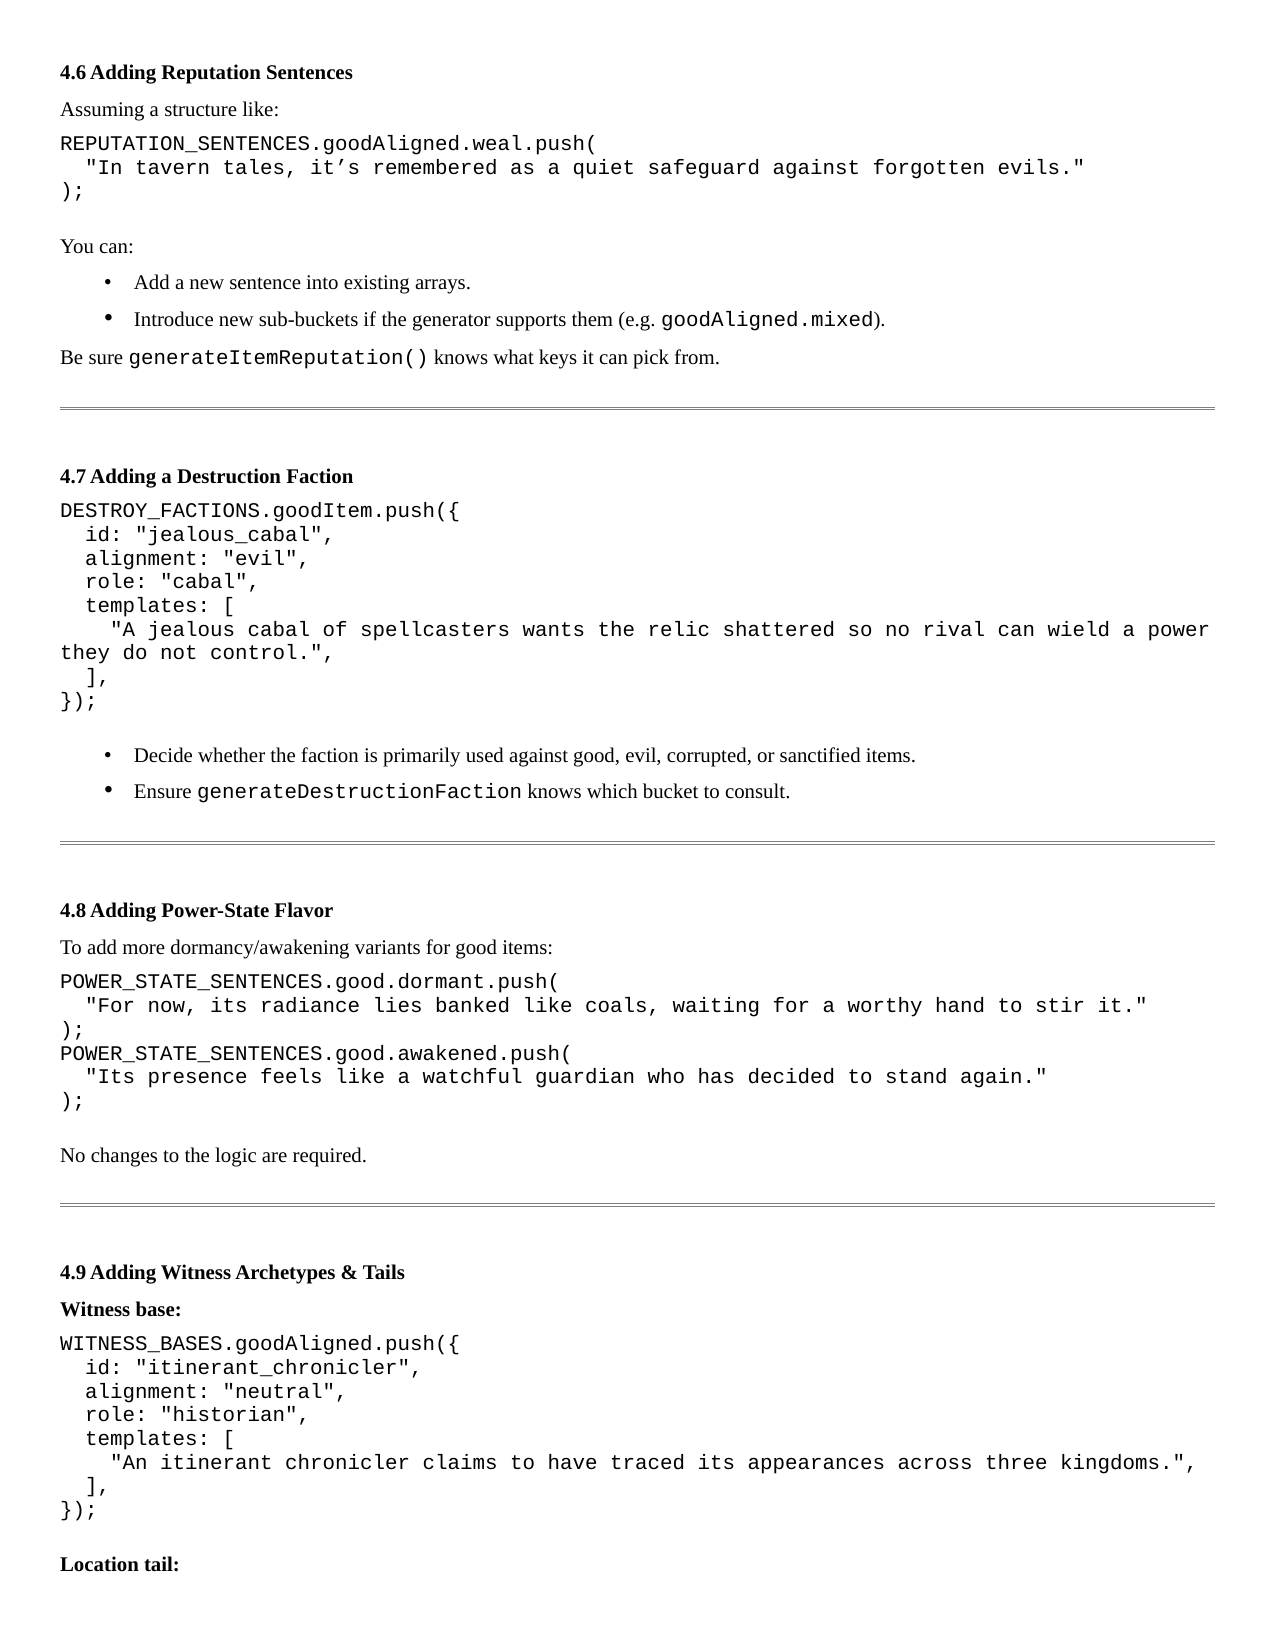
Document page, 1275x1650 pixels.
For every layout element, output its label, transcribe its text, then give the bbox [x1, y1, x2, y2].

text role: "cabal", [60, 571, 1215, 595]
text alignment: "neutral", [60, 1381, 1215, 1404]
text To add more dormancy/awakening variants for good items: [60, 935, 1215, 959]
text id: "itinerant_chronicler", [60, 1357, 1215, 1381]
text "An itinerant chronicler claims to have traced its appearances across three kingdoms.", [60, 1452, 1215, 1475]
text "A jealous cabal of spellcasters wants the relic shattered so no rival can wield a power they do not control.", [60, 619, 1215, 666]
text No changes to the logic are required. [60, 1143, 1215, 1167]
list Introduce new sub-buckets if the generator supports them (e.g. goodAligned.mixed). [104, 307, 1215, 332]
subtitle 4.6 Adding Reputation Sentences [60, 60, 1215, 84]
text ], [60, 666, 1215, 690]
text "Its presence feels like a watchful guardian who has decided to stand again." [60, 1066, 1215, 1090]
list Ensure generateDestructionFaction knows which bucket to consult. [104, 779, 1215, 805]
text id: "jealous_cabal", [60, 524, 1215, 548]
text Assuming a structure like: [60, 97, 1215, 121]
text Witness base: [60, 1297, 1215, 1321]
text ); [60, 180, 1215, 204]
text }); [60, 1499, 1215, 1523]
list Decide whether the faction is primarily used against good, evil, corrupted, or sanctified items. [104, 743, 1215, 767]
subtitle 4.7 Adding a Destruction Faction [60, 464, 1215, 488]
text Be sure generateItemReputation() knows what keys it can pick from. [60, 345, 1215, 371]
subtitle 4.8 Adding Power-State Flavor [60, 898, 1215, 922]
text "In tavern tales, it’s remembered as a quiet safeguard against forgotten evils." [60, 157, 1215, 180]
text alignment: "evil", [60, 548, 1215, 571]
text role: "historian", [60, 1404, 1215, 1428]
text templates: [ [60, 595, 1215, 619]
text Location tail: [60, 1552, 1215, 1576]
text ], [60, 1475, 1215, 1499]
text You can: [60, 233, 1215, 258]
text POWER_STATE_SENTENCES.good.dormant.push( [60, 972, 1215, 995]
text WITNESS_BASES.goodAligned.push({ [60, 1333, 1215, 1357]
text }); [60, 690, 1215, 713]
text templates: [ [60, 1428, 1215, 1452]
list Add a new sentence into existing arrays. [104, 270, 1215, 294]
text "For now, its radiance lies banked like coals, waiting for a worthy hand to stir it." [60, 995, 1215, 1019]
text REPUTATION_SENTENCES.goodAligned.weal.push( [60, 133, 1215, 157]
text POWER_STATE_SENTENCES.good.awakened.push( [60, 1042, 1215, 1066]
subtitle 4.9 Adding Witness Archetypes & Tails [60, 1260, 1215, 1284]
text ); [60, 1090, 1215, 1113]
text DESTROY_FACTIONS.goodItem.push({ [60, 501, 1215, 524]
text ); [60, 1019, 1215, 1042]
